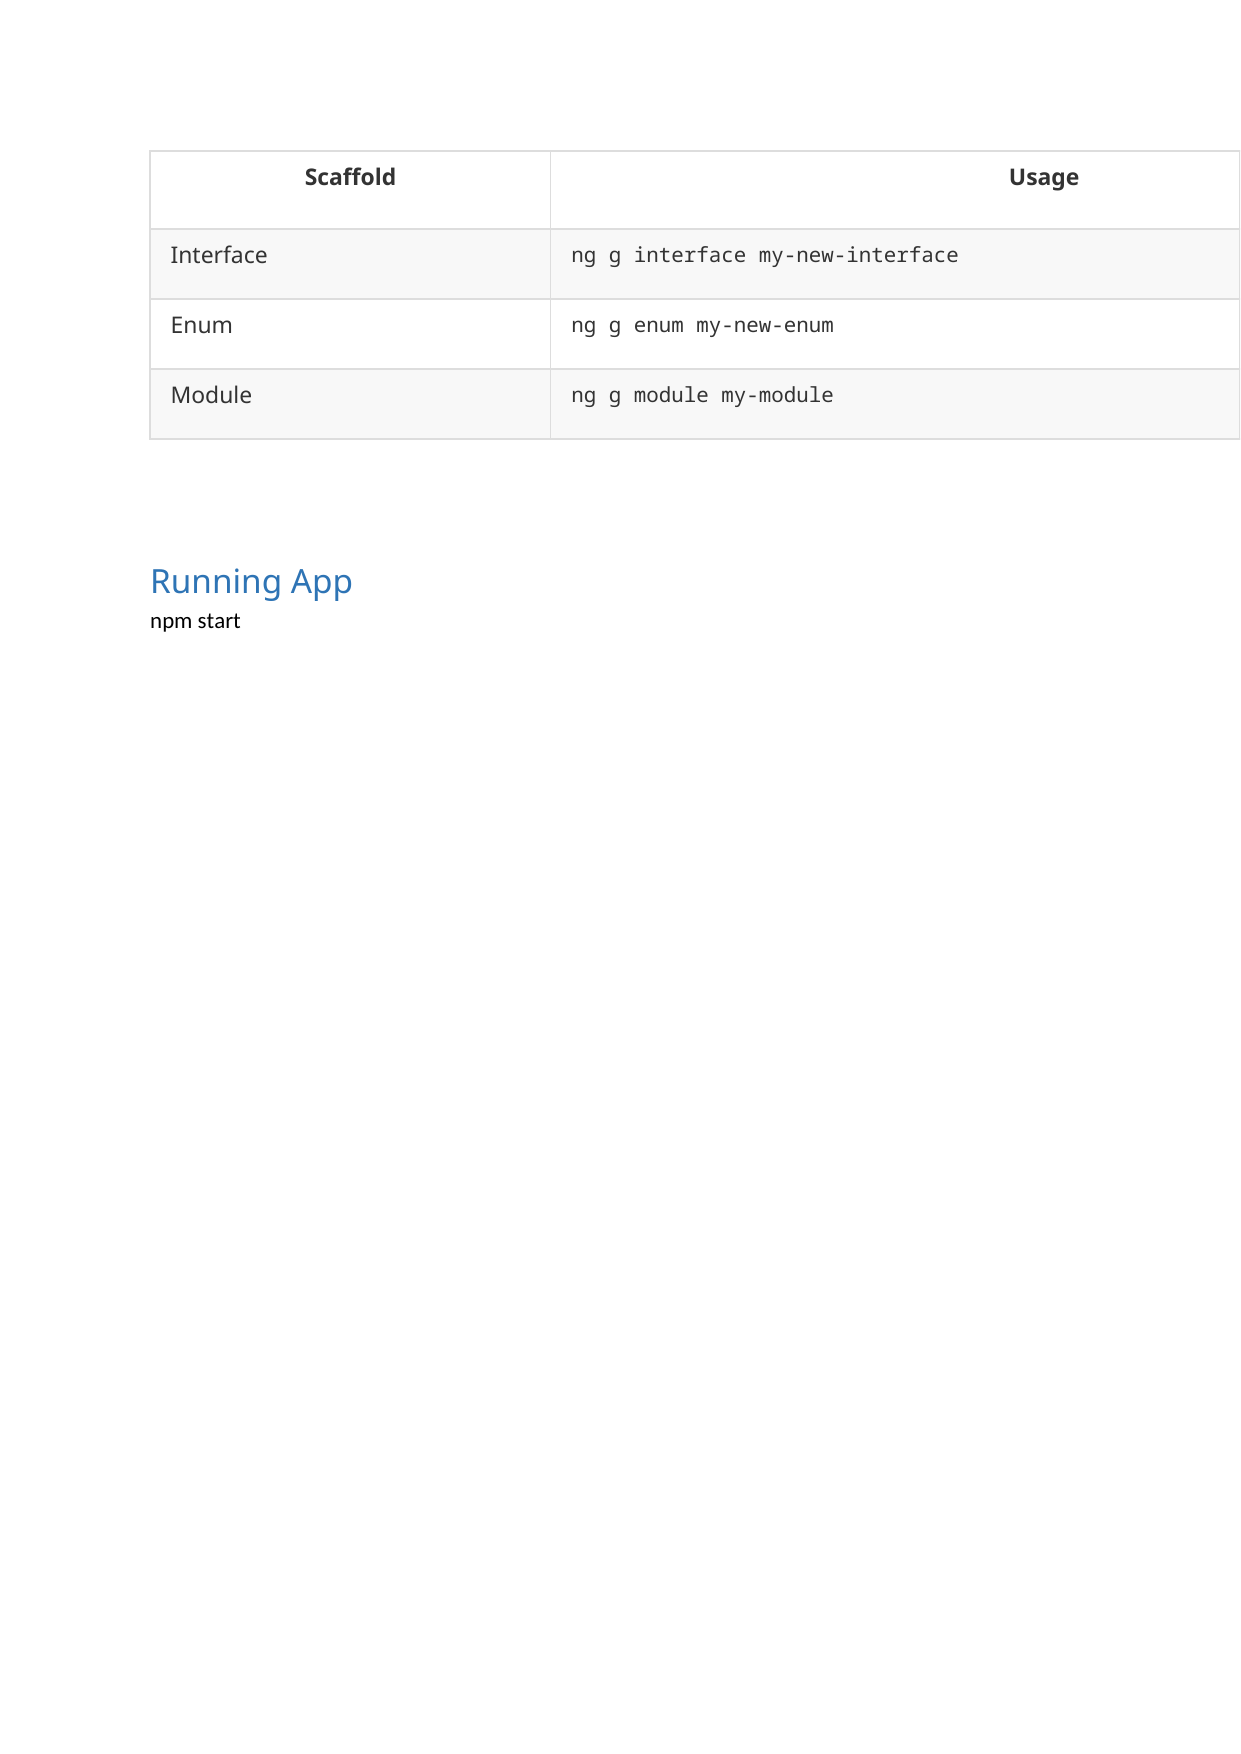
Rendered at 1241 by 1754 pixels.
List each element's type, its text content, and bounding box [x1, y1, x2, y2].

table_cell ng g module my-module [551, 370, 1239, 438]
table_cell Enum [151, 300, 550, 368]
table_header Scaffold [151, 152, 550, 228]
table_header Usage [551, 152, 1239, 228]
table_cell Interface [151, 230, 550, 298]
subtitle Running App [150, 558, 1090, 603]
text npm start [150, 607, 1090, 634]
table_cell Module [151, 370, 550, 438]
table_cell ng g enum my-new-enum [551, 300, 1239, 368]
table_cell ng g interface my-new-interface [551, 230, 1239, 298]
